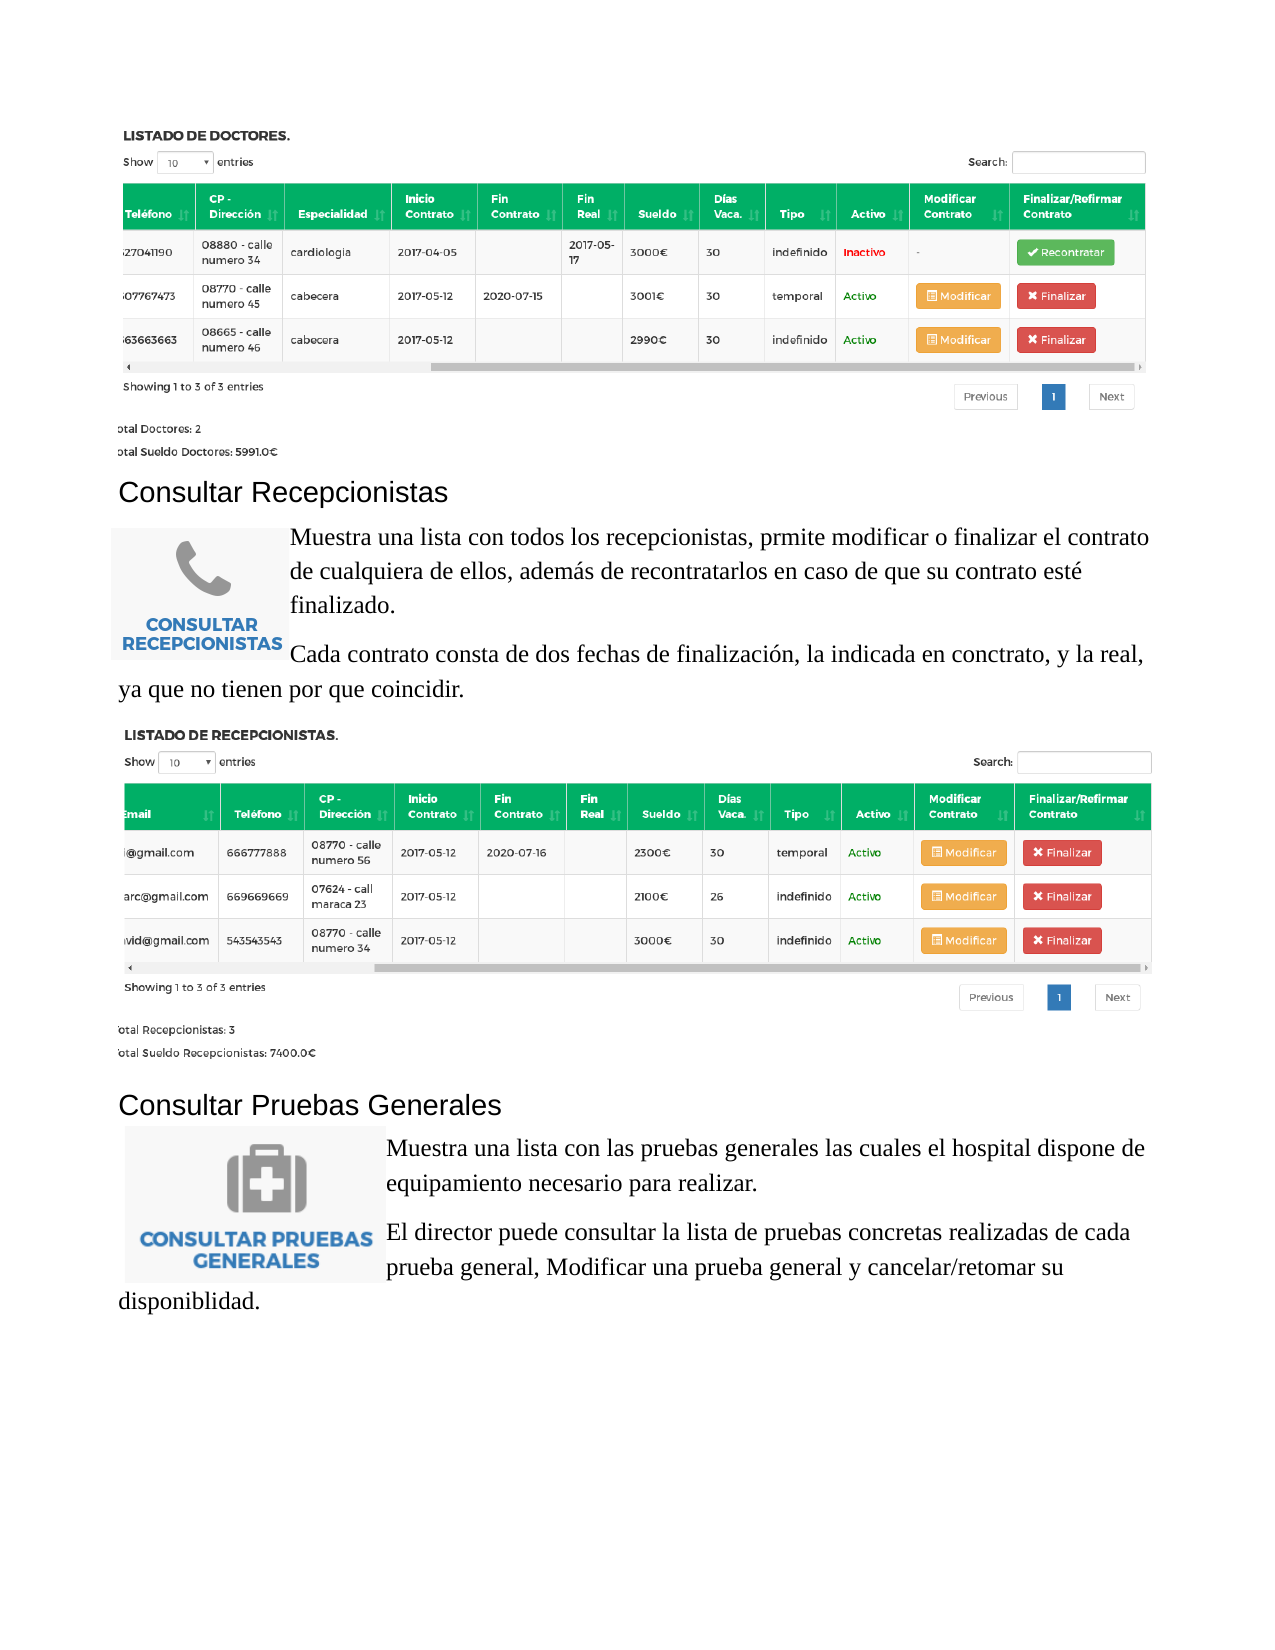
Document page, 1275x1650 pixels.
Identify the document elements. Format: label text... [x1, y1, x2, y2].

picture [124, 1126, 386, 1283]
picture [118, 723, 1157, 1088]
picture [118, 118, 1157, 476]
picture [111, 528, 290, 660]
text El director puede consultar la lista de pruebas concretas realizadas de cada prueba general, Modificar una prueba general y cancelar/retomar su disponiblidad. [118, 1217, 1157, 1315]
subtitle Consultar Pruebas Generales [118, 1088, 1157, 1121]
subtitle Consultar Recepcionistas [118, 476, 1157, 509]
text Muestra una lista con las pruebas generales las cuales el hospital dispone de equipamiento necesario para realizar. [386, 1133, 1157, 1197]
text Cada contrato consta de dos fechas de finalización, la indicada en conctrato, y la real, ya que no tienen por que coincidir. [118, 639, 1157, 703]
text Muestra una lista con todos los recepcionistas, prmite modificar o finalizar el contrato de cualquiera de ellos, además de recontratarlos en caso de que su contrato esté finalizado. [118, 522, 1157, 619]
